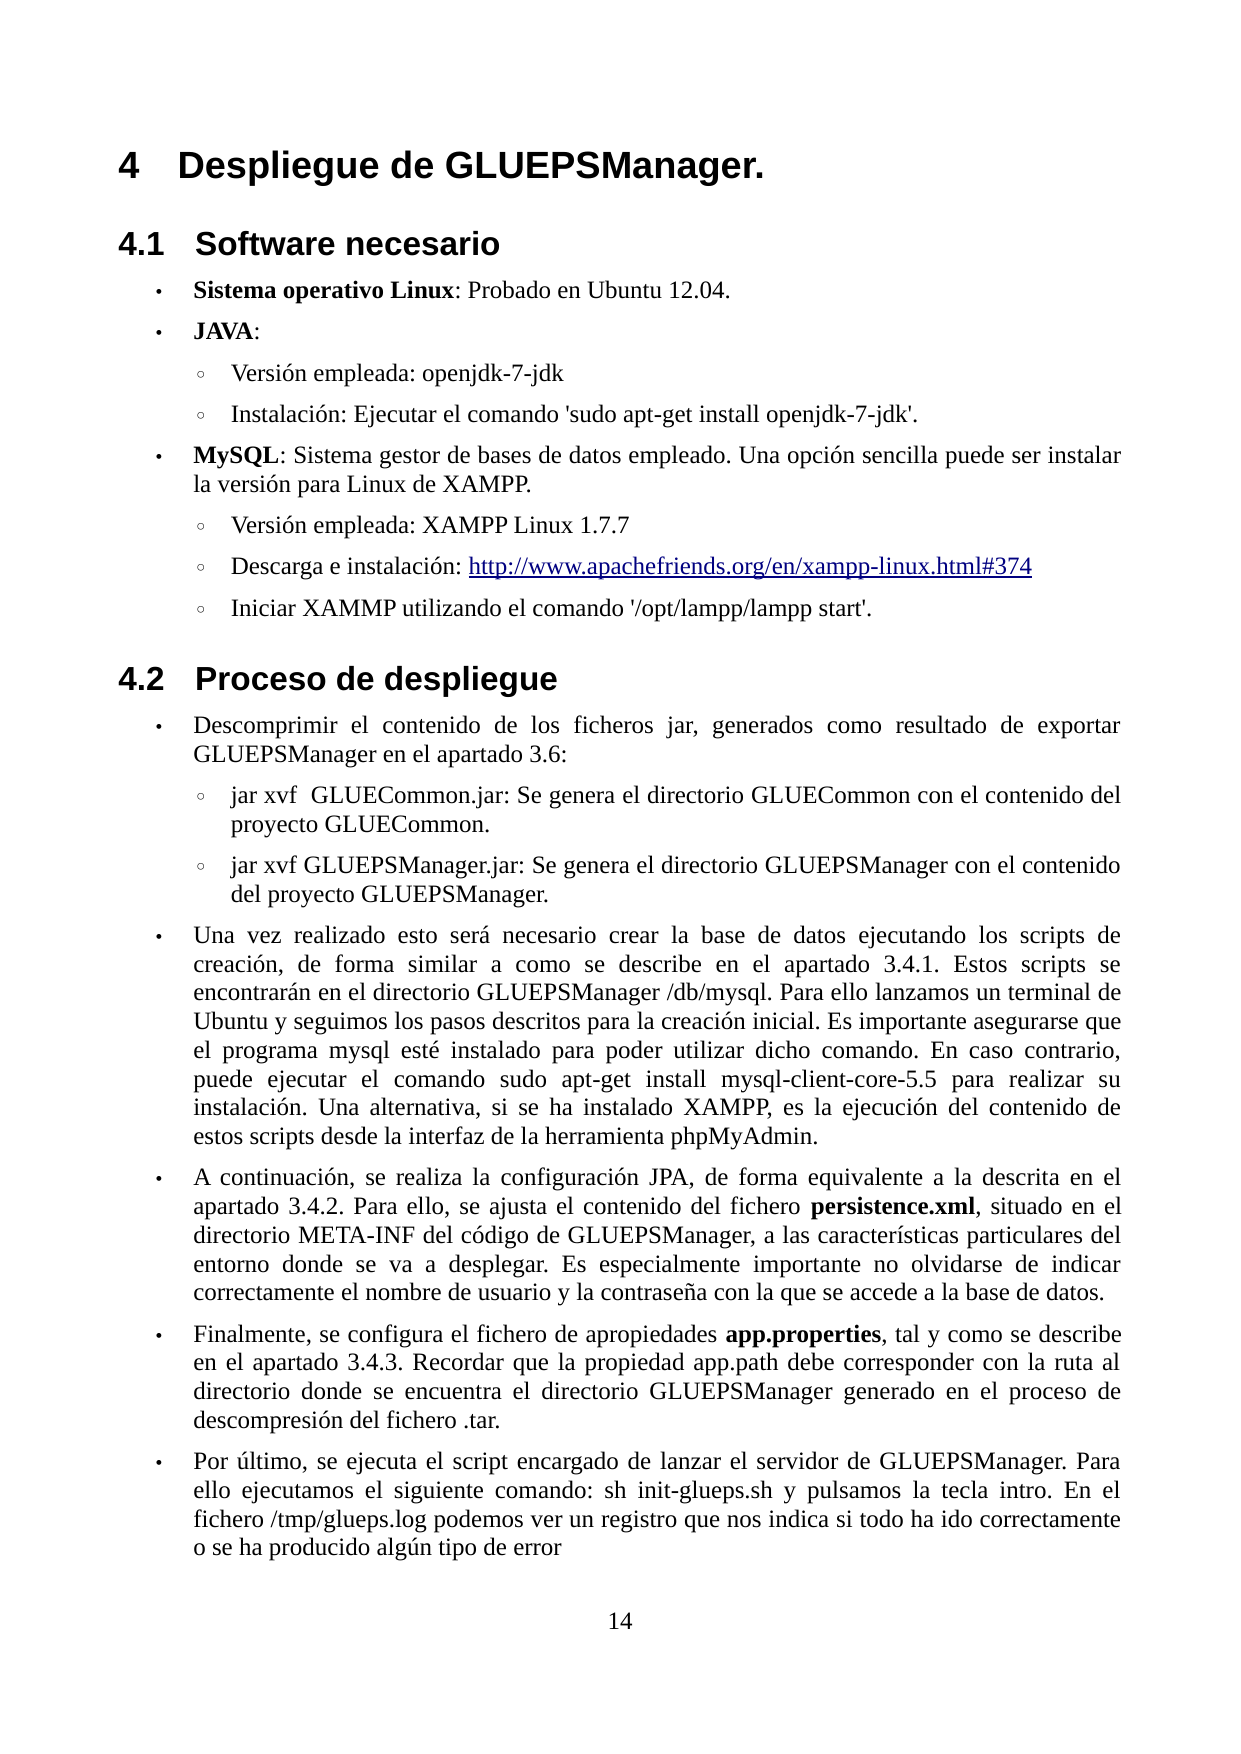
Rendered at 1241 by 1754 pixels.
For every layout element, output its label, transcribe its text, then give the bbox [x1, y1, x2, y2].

list Finalmente, se configura el fichero de apropiedades app.properties, tal y como se describe en el apartado 3.4.3. Recordar que la propiedad app.path debe corresponder con la ruta al directorio donde se encuentra el directorio GLUEPSManager generado en el proceso de descompresión del fichero .tar. [156, 1319, 1122, 1434]
list jar xvf GLUEPSManager.jar: Se genera el directorio GLUEPSManager con el contenido del proyecto GLUEPSManager. [193, 850, 1122, 907]
list Una vez realizado esto será necesario crear la base de datos ejecutando los scripts de creación, de forma similar a como se describe en el apartado 3.4.1. Estos scripts se encontrarán en el directorio GLUEPSManager /db/mysql. Para ello lanzamos un terminal de Ubuntu y seguimos los pasos descritos para la creación inicial. Es importante asegurarse que el programa mysql esté instalado para poder utilizar dicho comando. En caso contrario, puede ejecutar el comando sudo apt-get install mysql-client-core-5.5 para realizar su instalación. Una alternativa, si se ha instalado XAMPP, es la ejecución del contenido de estos scripts desde la interfaz de la herramienta phpMyAdmin. [156, 920, 1122, 1150]
list JAVA: [156, 316, 1122, 345]
list jar xvf GLUECommon.jar: Se genera el directorio GLUECommon con el contenido del proyecto GLUECommon. [193, 780, 1122, 837]
subtitle Software necesario [118, 224, 1122, 263]
list Sistema operativo Linux: Probado en Ubuntu 12.04. [156, 275, 1122, 304]
list Descomprimir el contenido de los ficheros jar, generados como resultado de exportar GLUEPSManager en el apartado 3.6: [156, 710, 1122, 767]
list Instalación: Ejecutar el comando 'sudo apt-get install openjdk-7-jdk'. [193, 399, 1122, 428]
subtitle Proceso de despliegue [118, 659, 1122, 697]
subtitle Despliegue de GLUEPSManager. [118, 143, 1122, 187]
list Versión empleada: openjdk-7-jdk [193, 358, 1122, 386]
list Versión empleada: XAMPP Linux 1.7.7 [193, 510, 1122, 539]
list A continuación, se realiza la configuración JPA, de forma equivalente a la descrita en el apartado 3.4.2. Para ello, se ajusta el contenido del fichero persistence.xml, situado en el directorio META-INF del código de GLUEPSManager, a las características particulares del entorno donde se va a desplegar. Es especialmente importante no olvidarse de indicar correctamente el nombre de usuario y la contraseña con la que se accede a la base de datos. [156, 1162, 1122, 1306]
list MySQL: Sistema gestor de bases de datos empleado. Una opción sencilla puede ser instalar la versión para Linux de XAMPP. [156, 440, 1122, 498]
list Descarga e instalación: http://www.apachefriends.org/en/xampp-linux.html#374 [193, 551, 1122, 580]
list Iniciar XAMMP utilizando el comando '/opt/lampp/lampp start'. [193, 593, 1122, 621]
list Por último, se ejecuta el script encargado de lanzar el servidor de GLUEPSManager. Para ello ejecutamos el siguiente comando: sh init-glueps.sh y pulsamos la tecla intro. En el fichero /tmp/glueps.log podemos ver un registro que nos indica si todo ha ido correctamente o se ha producido algún tipo de error [156, 1446, 1122, 1561]
